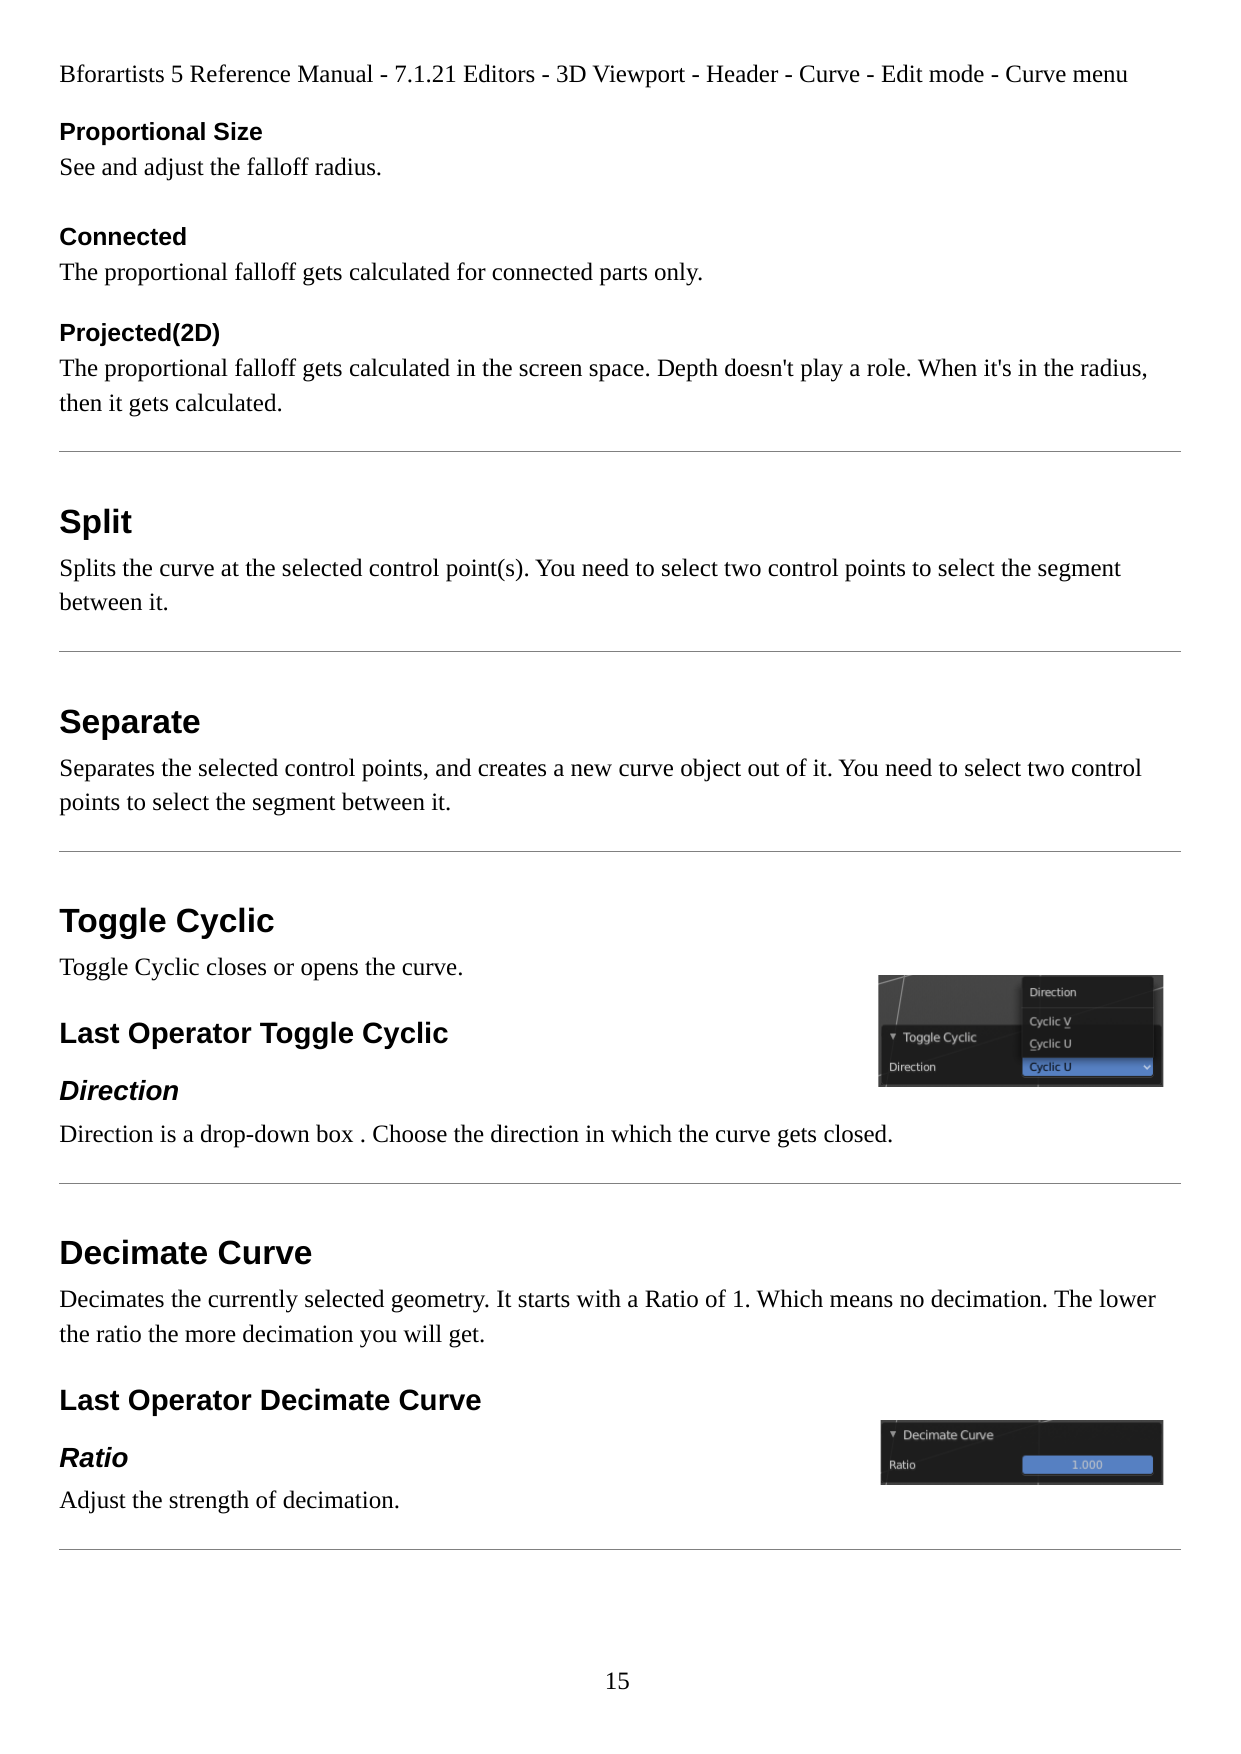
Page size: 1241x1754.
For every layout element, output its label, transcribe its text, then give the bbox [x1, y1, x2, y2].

picture [878, 975, 1164, 1087]
subtitle Proportional Size [59, 117, 1181, 146]
subtitle [1164, 1441, 1181, 1473]
text Decimates the currently selected geometry. It starts with a Ratio of 1. Which means no decimation. The lower the ratio the more decimation you will get. [59, 1284, 1181, 1347]
text Direction is a drop-down box . Choose the direction in which the curve gets closed. [59, 1119, 1181, 1148]
subtitle Split [59, 502, 1181, 540]
picture [880, 1420, 1164, 1485]
text Separates the selected control points, and creates a new curve object out of it. You need to select two control points to select the segment between it. [59, 753, 1181, 816]
subtitle Last Operator Decimate Curve [59, 1382, 1181, 1416]
text See and adjust the falloff radius. [59, 152, 1181, 181]
subtitle Projected(2D) [59, 318, 1181, 347]
text The proportional falloff gets calculated for connected parts only. [59, 257, 1181, 286]
text Toggle Cyclic closes or opens the curve. [59, 952, 1181, 981]
subtitle Direction [59, 1075, 1181, 1107]
text Adjust the strength of decimation. [59, 1486, 1181, 1514]
subtitle [1164, 1016, 1181, 1050]
subtitle Ratio [59, 1441, 880, 1473]
subtitle Toggle Cyclic [59, 901, 1181, 940]
subtitle Last Operator Toggle Cyclic [59, 1016, 878, 1050]
subtitle Separate [59, 701, 1181, 740]
text Splits the curve at the selected control point(s). You need to select two control points to select the segment between it. [59, 553, 1181, 616]
subtitle Decimate Curve [59, 1233, 1181, 1272]
text The proportional falloff gets calculated in the screen space. Depth doesn't play a role. When it's in the radius, then it gets calculated. [59, 353, 1181, 416]
subtitle Connected [59, 222, 1181, 251]
